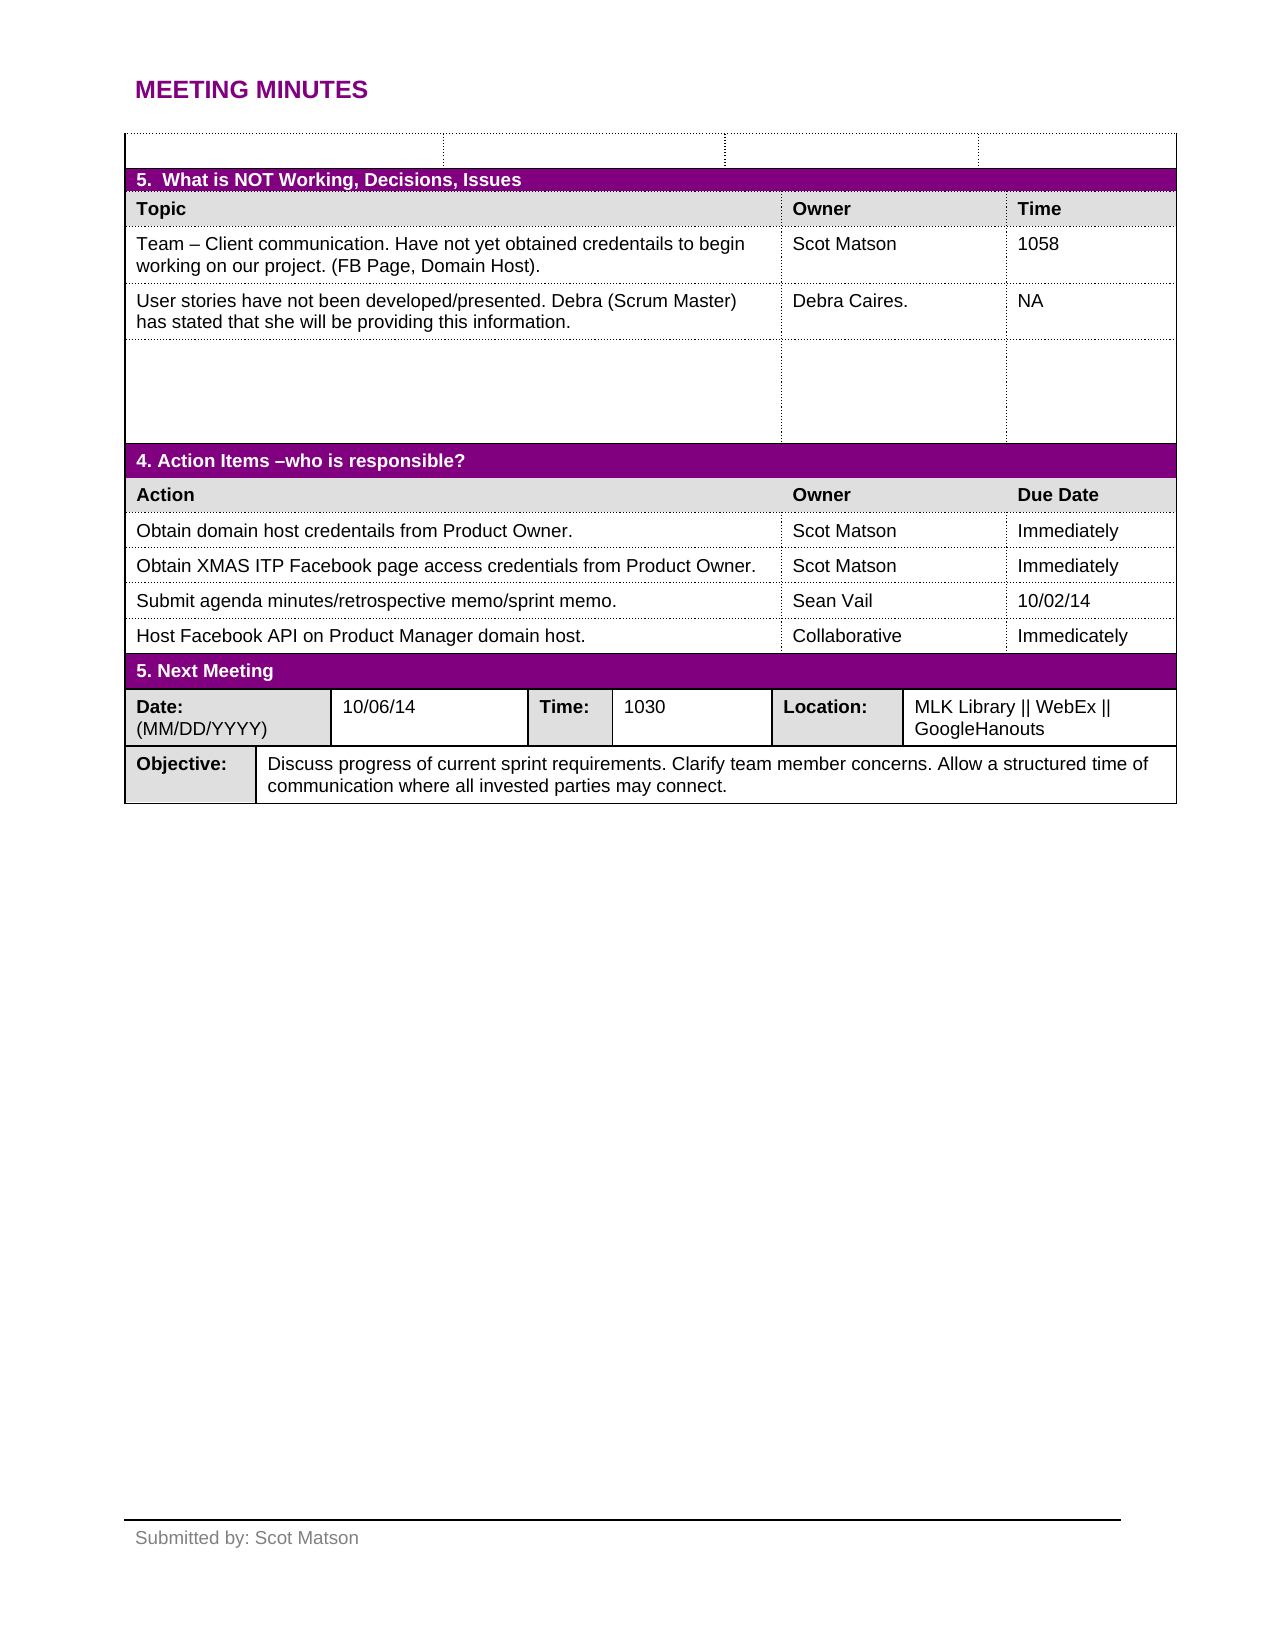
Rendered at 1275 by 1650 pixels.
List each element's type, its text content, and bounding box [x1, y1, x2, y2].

table_cell Immediately [1006, 512, 1176, 547]
table_cell Scot Matson [781, 547, 1006, 582]
table_cell Submit agenda minutes/retrospective memo/sprint memo. [126, 582, 781, 617]
table_cell Time: [529, 690, 612, 745]
table_cell Action [126, 478, 781, 512]
table_cell Owner [781, 191, 1006, 226]
table_cell Date: (MM/DD/YYYY) [126, 690, 330, 745]
table_cell [781, 339, 1006, 442]
table_cell NA [1006, 283, 1176, 339]
table_header [725, 133, 978, 168]
table_cell Debra Caires. [781, 283, 1006, 339]
table_cell 10/06/14 [332, 690, 527, 745]
table_cell Sean Vail [781, 582, 1006, 617]
table_cell Location: [773, 690, 902, 745]
table_cell Scot Matson [781, 226, 1006, 282]
table_cell 1030 [613, 690, 771, 745]
table_cell Host Facebook API on Product Manager domain host. [126, 618, 781, 652]
table_cell Time [1006, 191, 1176, 226]
table_header [444, 133, 725, 168]
table_cell 4. Action Items –who is responsible? [126, 444, 1176, 478]
table_cell 5. What is NOT Working, Decisions, Issues [126, 169, 1176, 191]
table_cell User stories have not been developed/presented. Debra (Scrum Master) has stated that she will be providing this information. [126, 283, 781, 339]
table_cell Discuss progress of current sprint requirements. Clarify team member concerns. Allow a structured time of communication where all invested parties may connect. [257, 747, 1176, 802]
table_cell Obtain XMAS ITP Facebook page access credentials from Product Owner. [126, 547, 781, 582]
table_cell Collaborative [781, 618, 1006, 652]
table_cell 1058 [1006, 226, 1176, 282]
table_cell Immediately [1006, 547, 1176, 582]
table_header [978, 133, 1176, 168]
table_cell Scot Matson [781, 512, 1006, 547]
table_cell 5. Next Meeting [126, 654, 1176, 688]
table_cell Objective: [126, 747, 255, 802]
table_cell [126, 339, 781, 442]
table_cell Owner [781, 478, 1006, 512]
table_cell Topic [126, 191, 781, 226]
table_cell Team – Client communication. Have not yet obtained credentails to begin working on our project. (FB Page, Domain Host). [126, 226, 781, 282]
subtitle MEETING MINUTES [135, 75, 1140, 104]
table_cell Due Date [1006, 478, 1176, 512]
table_header [126, 133, 444, 168]
table_cell Obtain domain host credentails from Product Owner. [126, 512, 781, 547]
table_cell [1006, 339, 1176, 442]
table_cell Immedicately [1006, 618, 1176, 652]
table_cell 10/02/14 [1006, 582, 1176, 617]
table_cell MLK Library || WebEx || GoogleHanouts [904, 690, 1176, 745]
